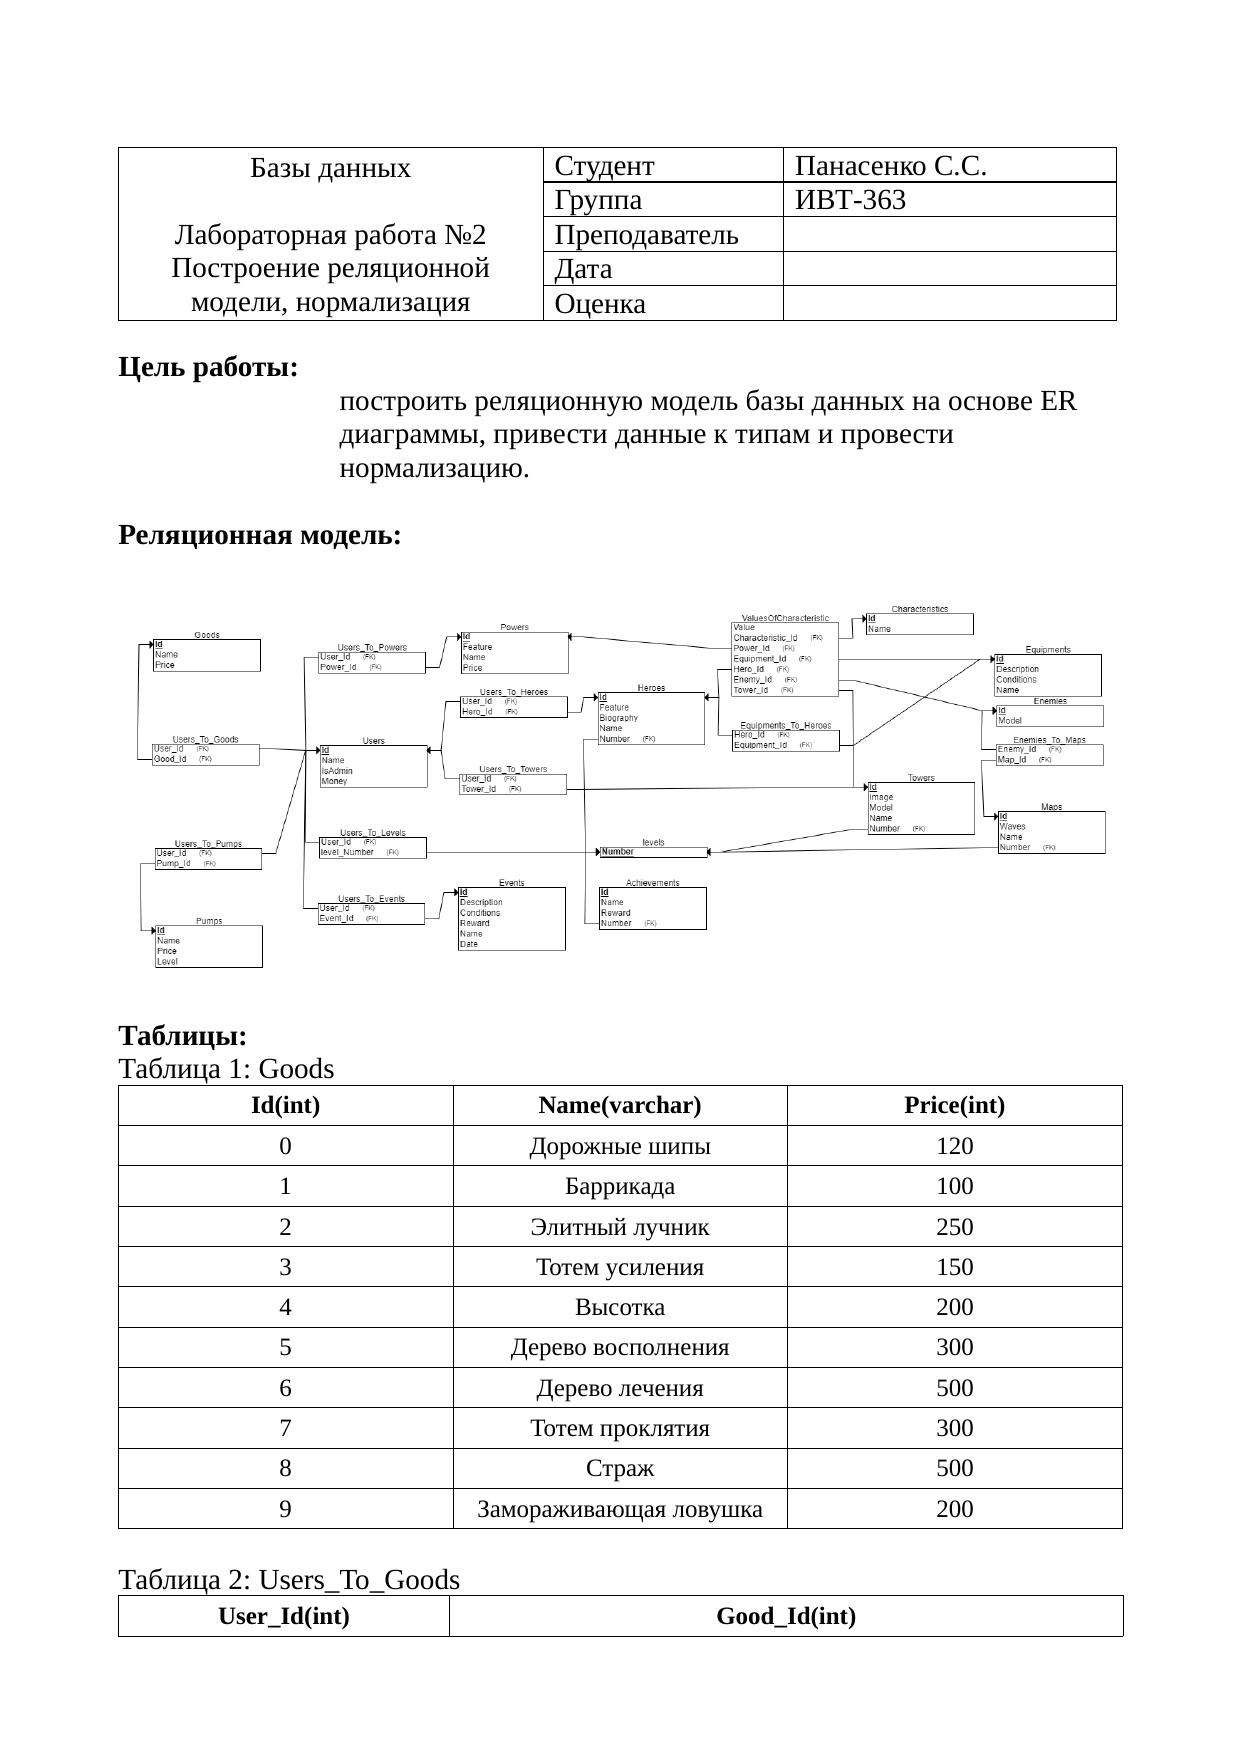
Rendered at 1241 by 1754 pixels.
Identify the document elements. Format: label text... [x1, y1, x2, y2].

text построить реляционную модель базы данных на основе ER диаграммы, привести данные к типам и провести нормализацию. [339, 383, 1122, 484]
table_cell [784, 252, 1116, 285]
table_header Good_Id(int) [450, 1596, 1123, 1636]
table_cell ИВТ-363 [784, 183, 1116, 216]
table_cell Оценка [544, 286, 783, 320]
table_cell 150 [788, 1247, 1122, 1286]
picture [118, 584, 1123, 985]
table_cell Страж [454, 1449, 787, 1488]
table_cell Высотка [454, 1287, 787, 1327]
table_cell Элитный лучник [454, 1207, 787, 1246]
table_cell 1 [119, 1166, 453, 1206]
table_cell Группа [544, 183, 783, 216]
table_cell 3 [119, 1247, 453, 1286]
table_cell Замораживающая ловушка [454, 1489, 787, 1528]
table_cell Тотем проклятия [454, 1408, 787, 1448]
text Цель работы: [118, 349, 1122, 383]
table_header Price(int) [788, 1086, 1122, 1125]
table_cell 8 [119, 1449, 453, 1488]
table_cell Дорожные шипы [454, 1126, 787, 1165]
table_cell [784, 217, 1116, 251]
table_cell Преподаватель [544, 217, 783, 251]
table_header User_Id(int) [119, 1596, 449, 1636]
table_header Базы данных Лабораторная работа №2 Построение реляционной модели, нормализация [119, 148, 543, 320]
table_header Студент [544, 148, 783, 181]
table_cell Тотем усиления [454, 1247, 787, 1286]
table_cell 2 [119, 1207, 453, 1246]
table_cell 250 [788, 1207, 1122, 1246]
table_cell 6 [119, 1368, 453, 1407]
table_cell 120 [788, 1126, 1122, 1165]
table_cell 300 [788, 1408, 1122, 1448]
text Таблицы: [118, 1018, 1122, 1051]
text Реляционная модель: [118, 517, 1122, 551]
text Таблица 1: Goods [118, 1051, 1122, 1085]
table_header Id(int) [119, 1086, 453, 1125]
table_cell 0 [119, 1126, 453, 1165]
table_cell Баррикада [454, 1166, 787, 1206]
table_cell 4 [119, 1287, 453, 1327]
table_cell 5 [119, 1328, 453, 1367]
table_cell 9 [119, 1489, 453, 1528]
table_cell Дерево лечения [454, 1368, 787, 1407]
table_cell 200 [788, 1489, 1122, 1528]
table_header Панасенко С.С. [784, 148, 1116, 181]
table_cell 100 [788, 1166, 1122, 1206]
table_cell Дата [544, 252, 783, 285]
table_cell Дерево восполнения [454, 1328, 787, 1367]
table_header Name(varchar) [454, 1086, 787, 1125]
table_cell 500 [788, 1368, 1122, 1407]
text Таблица 2: Users_To_Goods [118, 1562, 1122, 1595]
table_cell [784, 286, 1116, 320]
table_cell 300 [788, 1328, 1122, 1367]
table_cell 7 [119, 1408, 453, 1448]
table_cell 200 [788, 1287, 1122, 1327]
table_cell 500 [788, 1449, 1122, 1488]
